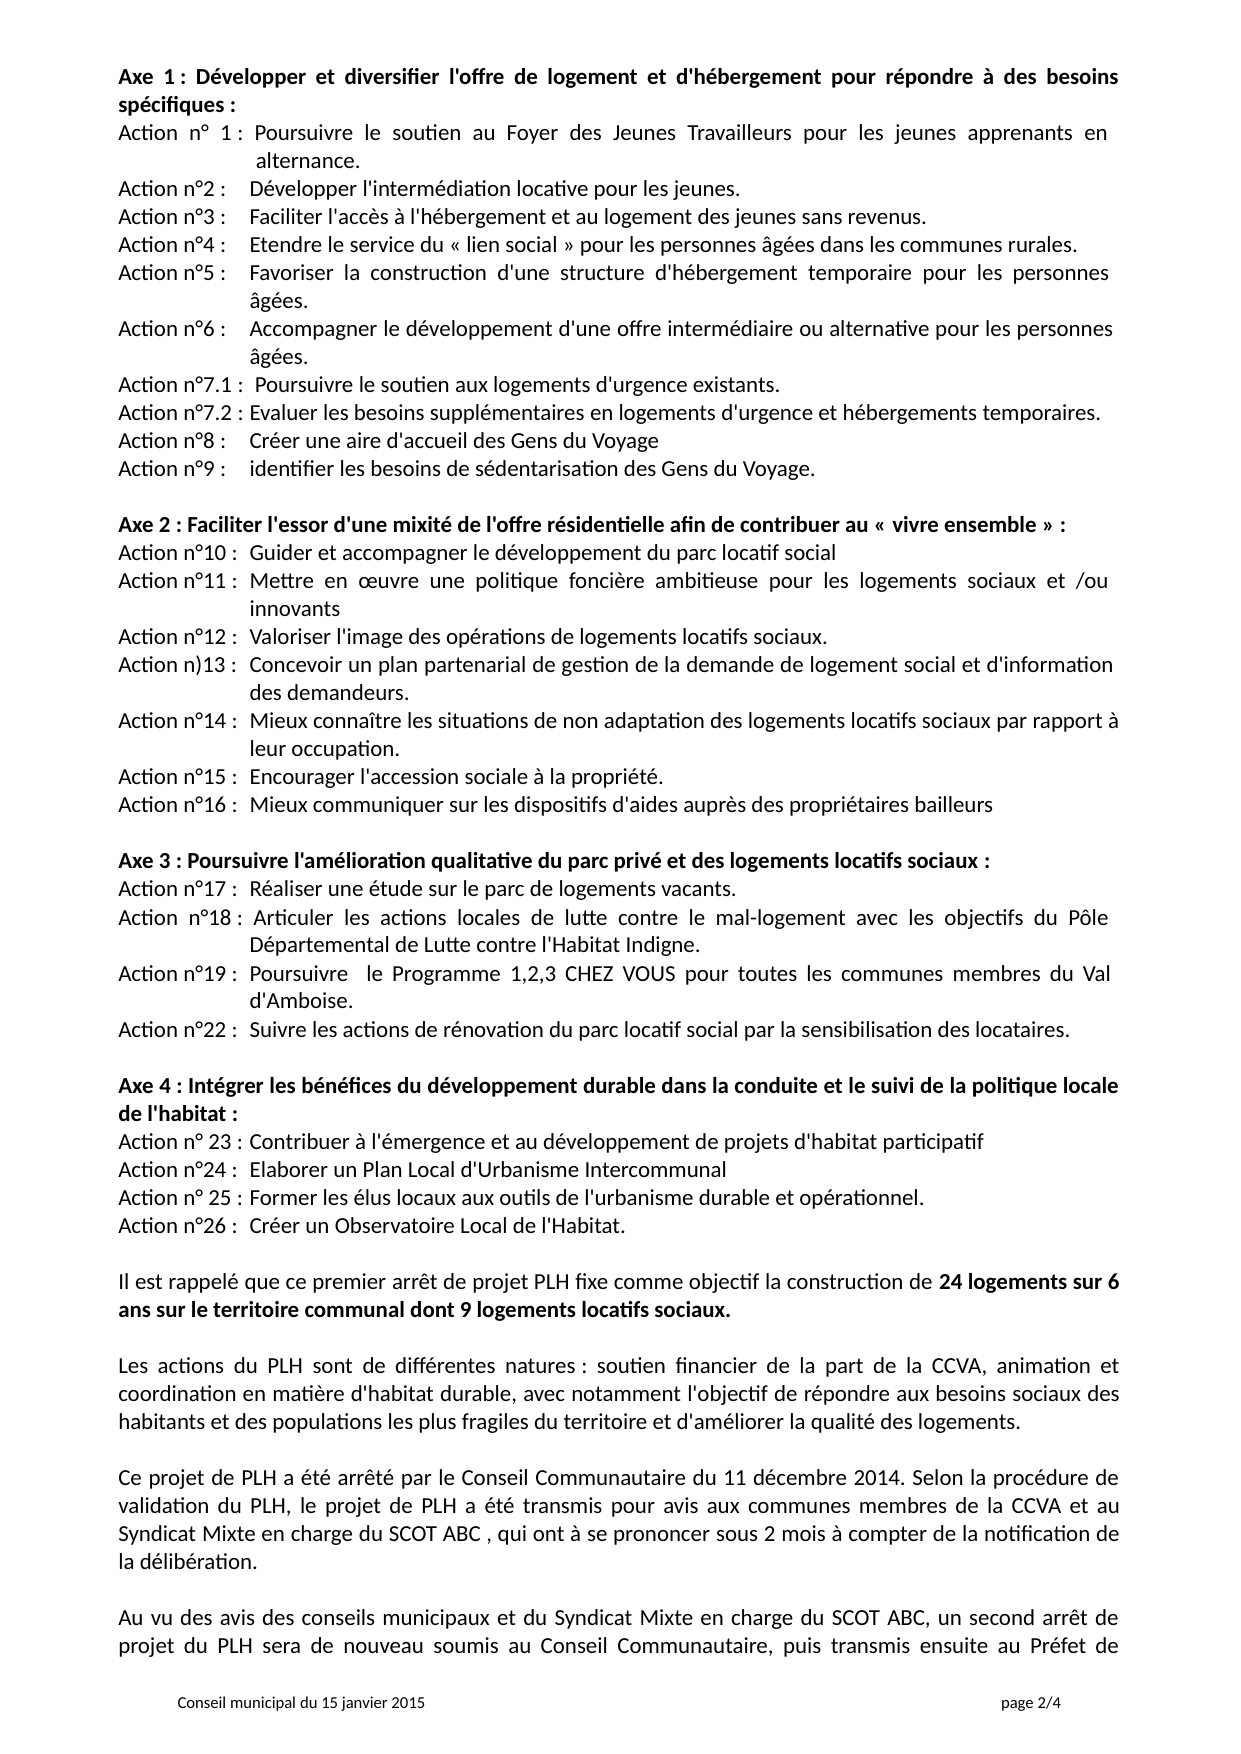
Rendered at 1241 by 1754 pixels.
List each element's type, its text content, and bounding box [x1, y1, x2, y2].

text Action n°16 : Mieux communiquer sur les dispositifs d'aides auprès des propriétaires bailleurs [118, 791, 1120, 818]
text Action n°7.1 : Poursuivre le soutien aux logements d'urgence existants. [118, 370, 1120, 398]
text Au vu des avis des conseils municipaux et du Syndicat Mixte en charge du SCOT ABC, un second arrêt de projet du PLH sera de nouveau soumis au Conseil Communautaire, puis transmis ensuite au Préfet de [118, 1603, 1120, 1659]
text Action n°26 : Créer un Observatoire Local de l'Habitat. [118, 1211, 1120, 1239]
text Axe 2 : Faciliter l'essor d'une mixité de l'offre résidentielle afin de contribuer au « vivre ensemble » : [118, 510, 1120, 538]
text Axe 1 : Développer et diversifier l'offre de logement et d'hébergement pour répondre à des besoins spécifiques : [118, 62, 1120, 118]
text Action n° 23 : Contribuer à l'émergence et au développement de projets d'habitat participatif [118, 1127, 1120, 1155]
text Action n° 25 : Former les élus locaux aux outils de l'urbanisme durable et opérationnel. [118, 1183, 1120, 1211]
text Les actions du PLH sont de différentes natures : soutien financier de la part de la CCVA, animation et coordination en matière d'habitat durable, avec notamment l'objectif de répondre aux besoins sociaux des habitants et des populations les plus fragiles du territoire et d'améliorer la qualité des logements. [118, 1351, 1120, 1435]
text Action n°3 : Faciliter l'accès à l'hébergement et au logement des jeunes sans revenus. [118, 202, 1120, 230]
text Action n°12 : Valoriser l'image des opérations de logements locatifs sociaux. [118, 622, 1120, 650]
text Action n°4 : Etendre le service du « lien social » pour les personnes âgées dans les communes rurales. [118, 230, 1120, 258]
text Action n°10 : Guider et accompagner le développement du parc locatif social [118, 538, 1120, 566]
text Action n°17 : Réaliser une étude sur le parc de logements vacants. [118, 874, 1120, 903]
text Action n°19 : Poursuivre le Programme 1,2,3 CHEZ VOUS pour toutes les communes membres du Val d'Amboise. [118, 959, 1120, 1015]
text Action n)13 : Concevoir un plan partenarial de gestion de la demande de logement social et d'information des demandeurs. [118, 650, 1120, 706]
text Action n°5 : Favoriser la construction d'une structure d'hébergement temporaire pour les personnes âgées. [118, 258, 1120, 314]
text Action n°14 : Mieux connaître les situations de non adaptation des logements locatifs sociaux par rapport à leur occupation. [118, 706, 1120, 762]
text Action n°18 : Articuler les actions locales de lutte contre le mal-logement avec les objectifs du Pôle Départemental de Lutte contre l'Habitat Indigne. [118, 903, 1120, 959]
text Action n°24 : Elaborer un Plan Local d'Urbanisme Intercommunal [118, 1155, 1120, 1183]
text Ce projet de PLH a été arrêté par le Conseil Communautaire du 11 décembre 2014. Selon la procédure de validation du PLH, le projet de PLH a été transmis pour avis aux communes membres de la CCVA et au Syndicat Mixte en charge du SCOT ABC , qui ont à se prononcer sous 2 mois à compter de la notification de la délibération. [118, 1463, 1120, 1575]
text Action n°9 : identifier les besoins de sédentarisation des Gens du Voyage. [118, 454, 1120, 482]
text Axe 4 : Intégrer les bénéfices du développement durable dans la conduite et le suivi de la politique locale de l'habitat : [118, 1071, 1120, 1127]
text Action n°6 : Accompagner le développement d'une offre intermédiaire ou alternative pour les personnes âgées. [118, 314, 1120, 370]
text Action n°22 : Suivre les actions de rénovation du parc locatif social par la sensibilisation des locataires. [118, 1015, 1120, 1043]
text Action n°2 : Développer l'intermédiation locative pour les jeunes. [118, 174, 1120, 202]
text Action n°8 : Créer une aire d'accueil des Gens du Voyage [118, 426, 1120, 454]
text Action n°15 : Encourager l'accession sociale à la propriété. [118, 762, 1120, 791]
text Action n° 1 : Poursuivre le soutien au Foyer des Jeunes Travailleurs pour les jeunes apprenants en alternance. [118, 118, 1120, 174]
text Action n°11 : Mettre en œuvre une politique foncière ambitieuse pour les logements sociaux et /ou innovants [118, 566, 1120, 622]
text Il est rappelé que ce premier arrêt de projet PLH fixe comme objectif la construction de 24 logements sur 6 ans sur le territoire communal dont 9 logements locatifs sociaux. [118, 1267, 1120, 1323]
text Axe 3 : Poursuivre l'amélioration qualitative du parc privé et des logements locatifs sociaux : [118, 847, 1120, 874]
text Action n°7.2 : Evaluer les besoins supplémentaires en logements d'urgence et hébergements temporaires. [118, 398, 1120, 426]
